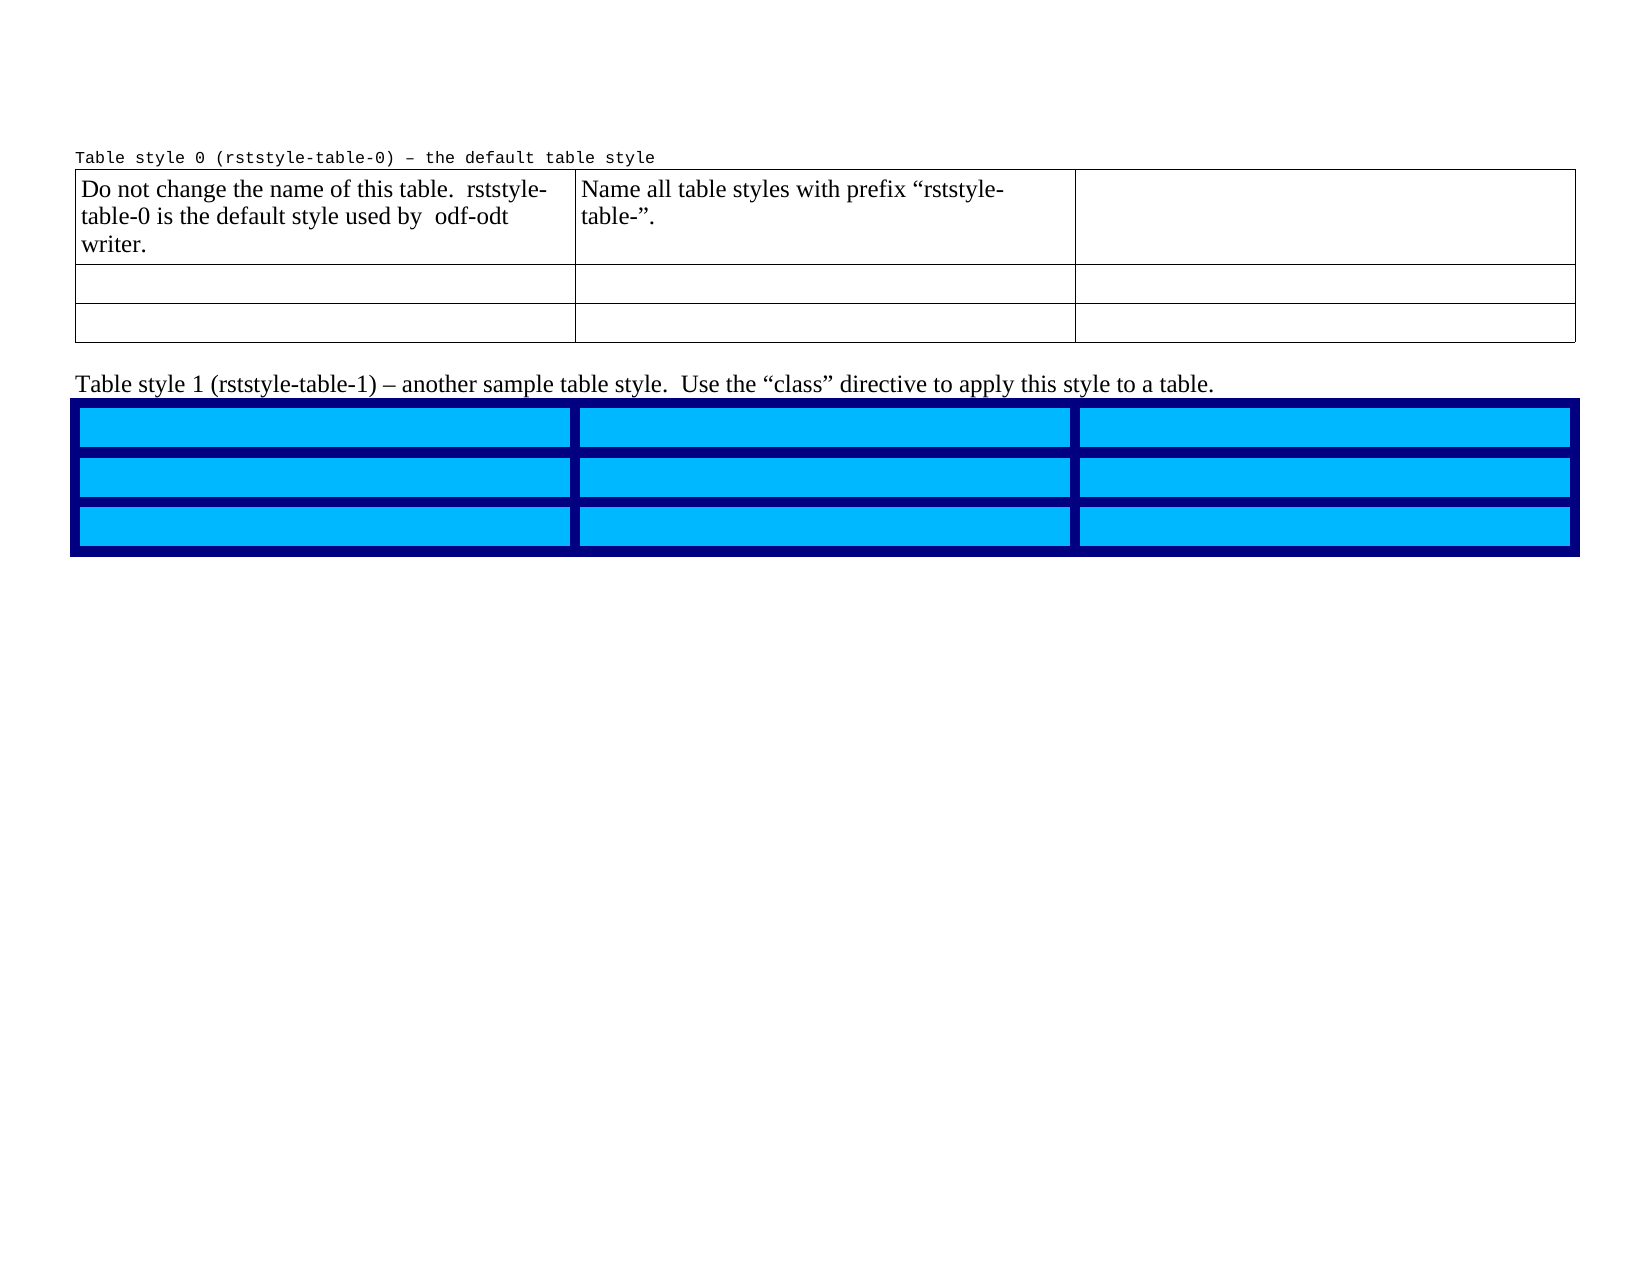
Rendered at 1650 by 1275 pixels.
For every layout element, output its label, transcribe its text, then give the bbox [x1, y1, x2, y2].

table_cell [1080, 507, 1570, 546]
table_header Name all table styles with prefix “rststyle-table-”. [576, 170, 1075, 263]
table_cell [1076, 304, 1575, 342]
table_header [80, 408, 570, 447]
table_header [1076, 170, 1575, 263]
table_cell [580, 458, 1070, 497]
table_cell [1080, 458, 1570, 497]
table_cell [80, 507, 570, 546]
table_cell [80, 458, 570, 497]
table_cell [1076, 265, 1575, 303]
table_header [1080, 408, 1570, 447]
table_cell [580, 507, 1070, 546]
text Table style 0 (rststyle-table-0) – the default table style [75, 150, 1575, 169]
table_header [580, 408, 1070, 447]
table_header Do not change the name of this table. rststyle-table-0 is the default style used by odf-odt writer. [76, 170, 575, 263]
text Table style 1 (rststyle-table-1) – another sample table style. Use the “class” directive to apply this style to a table. [75, 370, 1575, 398]
table_cell [76, 304, 575, 342]
table_cell [76, 265, 575, 303]
table_cell [576, 265, 1075, 303]
table_cell [576, 304, 1075, 342]
